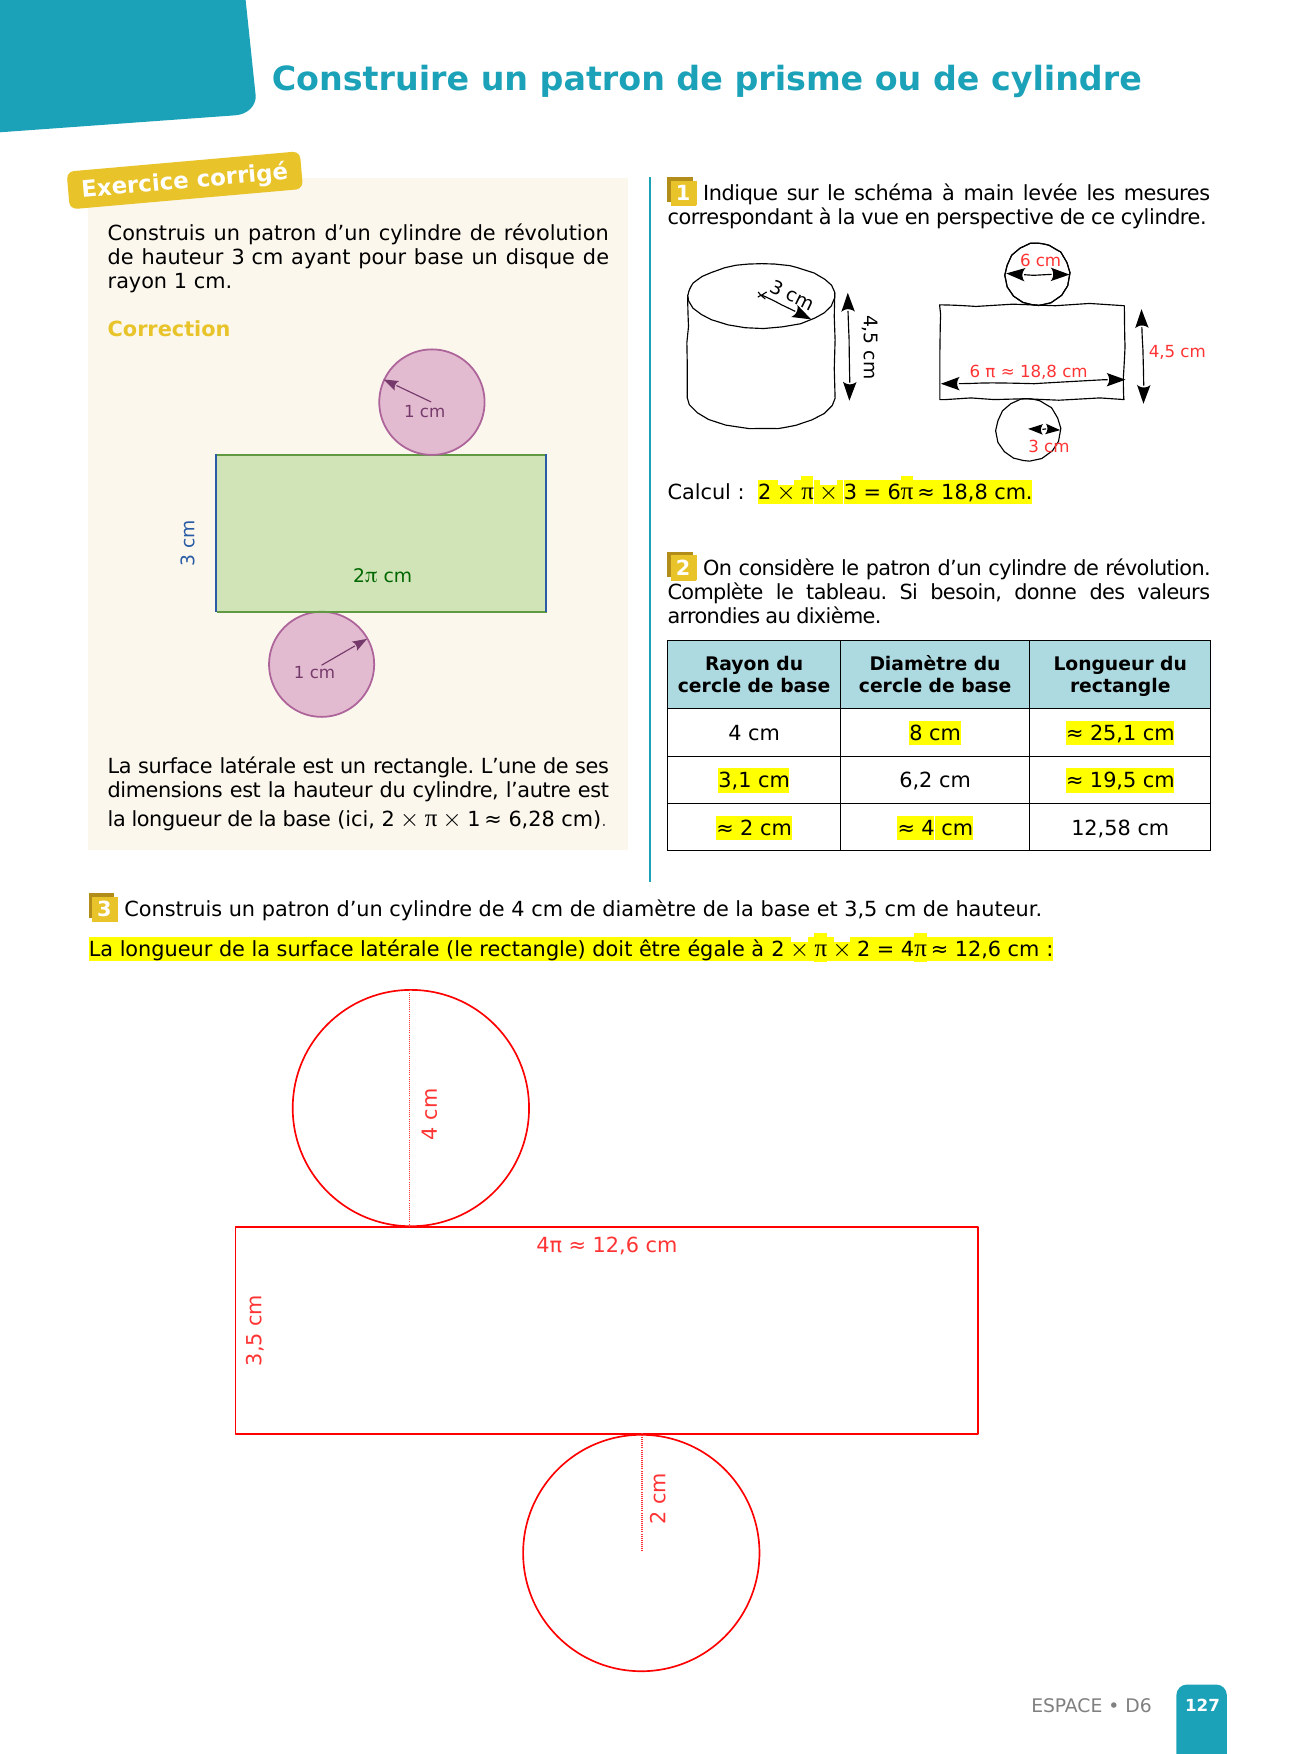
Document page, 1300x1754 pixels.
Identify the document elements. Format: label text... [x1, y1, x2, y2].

subtitle Construis un patron d’un cylindre de révolution de hauteur 3 cm ayant pour base un disque de rayon 1 cm. [107, 221, 609, 294]
table_cell 4 cm [668, 709, 840, 756]
table_header Diamètre du cercle de base [841, 641, 1029, 708]
list La longueur de la surface latérale (le rectangle) doit être égale à 2 × π × 2 = 4π ≈ 12,6 cm : [88, 933, 1211, 962]
list Construis un patron d’un cylindre de 4 cm de diamètre de la base et 3,5 cm de hauteur. [114, 893, 1211, 921]
table_cell 6,2 cm [841, 757, 1029, 803]
table_cell ≈ 4 cm [841, 804, 1029, 850]
table_cell 3,1 cm [668, 757, 840, 803]
subtitle Indique sur le schéma à main levée les mesures correspondant à la vue en perspective de ce cylindre. [667, 177, 1211, 229]
table_cell 12,58 cm [1030, 804, 1210, 850]
table_cell 8 cm [841, 709, 1029, 756]
table_cell ≈ 19,5 cm [1030, 757, 1210, 803]
list Correction [107, 317, 609, 342]
text Calcul : 2 × π × 3 = 6π ≈ 18,8 cm. [667, 476, 1211, 504]
table_cell ≈ 2 cm [668, 804, 840, 850]
table_cell ≈ 25,1 cm [1030, 709, 1210, 756]
table_header Longueur du rectangle [1030, 641, 1210, 708]
text La surface latérale est un rectangle. L’une de ses dimensions est la hauteur du cylindre, l’autre est la longueur de la base (ici, 2 × π × 1 ≈ 6,28 cm). [107, 754, 609, 831]
table_header Rayon du cercle de base [668, 641, 840, 708]
subtitle On considère le patron d’un cylindre de révolution. Complète le tableau. Si besoin, donne des valeurs arrondies au dixième. [667, 552, 1211, 628]
